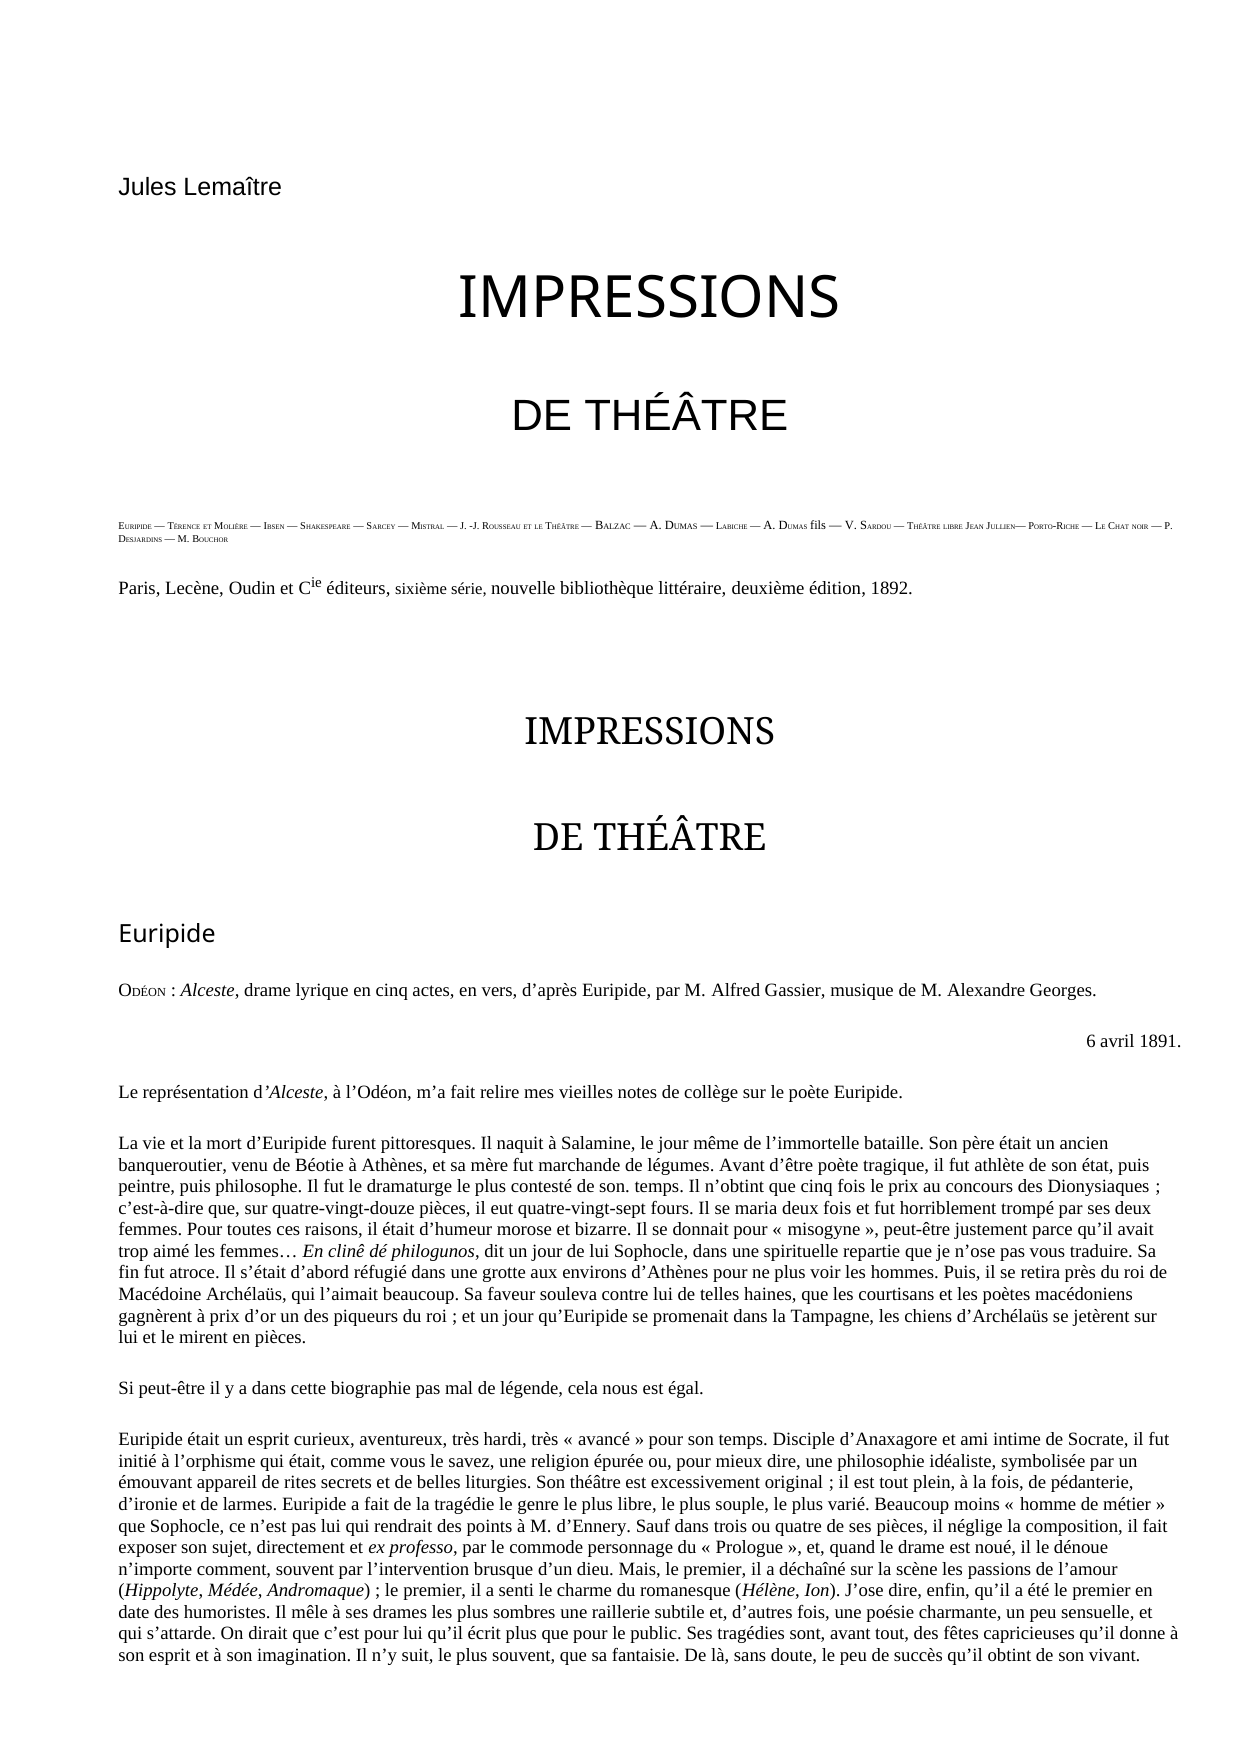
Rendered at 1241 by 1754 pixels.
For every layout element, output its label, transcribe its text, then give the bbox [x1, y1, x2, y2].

title IMPRESSIONS [118, 256, 1181, 335]
text La vie et la mort d’Euripide furent pittoresques. Il naquit à Salamine, le jour même de l’immortelle bataille. Son père était un ancien banqueroutier, venu de Béotie à Athènes, et sa mère fut marchande de légumes. Avant d’être poète tragique, il fut athlète de son état, puis peintre, puis philosophe. Il fut le dramaturge le plus contesté de son. temps. Il n’obtint que cinq fois le prix au concours des Dionysiaques ; c’est-à-dire que, sur quatre-vingt-douze pièces, il eut quatre-vingt-sept fours. Il se maria deux fois et fut horriblement trompé par ses deux femmes. Pour toutes ces raisons, il était d’humeur morose et bizarre. Il se donnait pour « misogyne », peut-être justement parce qu’il avait trop aimé les femmes… En clinê dé philogunos, dit un jour de lui Sophocle, dans une spirituelle repartie que je n’ose pas vous traduire. Sa fin fut atroce. Il s’était d’abord réfugié dans une grotte aux environs d’Athènes pour ne plus voir les hommes. Puis, il se retira près du roi de Macédoine Archélaüs, qui l’aimait beaucoup. Sa faveur souleva contre lui de telles haines, que les courtisans et les poètes macédoniens gagnèrent à prix d’or un des piqueurs du roi ; et un jour qu’Euripide se promenait dans la Tampagne, les chiens d’Archélaüs se jetèrent sur lui et le mirent en pièces. [118, 1132, 1181, 1348]
title DE THÉÂTRE [118, 389, 1181, 440]
subtitle EURIPIDE [118, 915, 1181, 949]
text Odéon : Alceste, drame lyrique en cinq actes, en vers, d’après Euripide, par M. Alfred Gassier, musique de M. Alexandre Georges. [118, 979, 1181, 1001]
text Paris, LECÈNE, OUDIN ET Cie ÉDITEURS, SIXIÈME SÉRIE, nouvelle bibliothèque littéraire, deuxième édition, 1892. [118, 574, 1181, 599]
text Si peut-être il y a dans cette biographie pas mal de légende, cela nous est égal. [118, 1377, 1181, 1399]
text Le représentation d’Alceste, à l’Odéon, m’a fait relire mes vieilles notes de collège sur le poète Euripide. [118, 1081, 1181, 1103]
text Euripide — Térence et Molière — Ibsen — Shakespeare — Sarcey — Mistral — J. -J. Rousseau et le Théâtre — Balzac — A. Dumas — Labiche — A. Dumas fils — V. Sardou — Théâtre libre Jean Jullien— Porto-Riche — Le Chat noir — P. Desjardins — M. Bouchor [118, 518, 1181, 544]
text Euripide était un esprit curieux, aventureux, très hardi, très « avancé » pour son temps. Disciple d’Anaxagore et ami intime de Socrate, il fut initié à l’orphisme qui était, comme vous le savez, une religion épurée ou, pour mieux dire, une philosophie idéaliste, symbolisée par un émouvant appareil de rites secrets et de belles liturgies. Son théâtre est excessivement original ; il est tout plein, à la fois, de pédanterie, d’ironie et de larmes. Euripide a fait de la tragédie le genre le plus libre, le plus souple, le plus varié. Beaucoup moins « homme de métier » que Sophocle, ce n’est pas lui qui rendrait des points à M. d’Ennery. Sauf dans trois ou quatre de ses pièces, il néglige la composition, il fait exposer son sujet, directement et ex professo, par le commode personnage du « Prologue », et, quand le drame est noué, il le dénoue n’importe comment, souvent par l’intervention brusque d’un dieu. Mais, le premier, il a déchaîné sur la scène les passions de l’amour (Hippolyte, Médée, Andromaque) ; le premier, il a senti le charme du romanesque (Hélène, Ion). J’ose dire, enfin, qu’il a été le premier en date des humoristes. Il mêle à ses drames les plus sombres une raillerie subtile et, d’autres fois, une poésie charmante, un peu sensuelle, et qui s’attarde. On dirait que c’est pour lui qu’il écrit plus que pour le public. Ses tragédies sont, avant tout, des fêtes capricieuses qu’il donne à son esprit et à son imagination. Il n’y suit, le plus souvent, que sa fantaisie. De là, sans doute, le peu de succès qu’il obtint de son vivant. [118, 1428, 1181, 1665]
text Jules Lemaître [118, 172, 1181, 201]
title DE THÉÂTRE [118, 810, 1181, 861]
text 6 avril 1891. [118, 1030, 1181, 1052]
title IMPRESSIONS [118, 704, 1181, 755]
